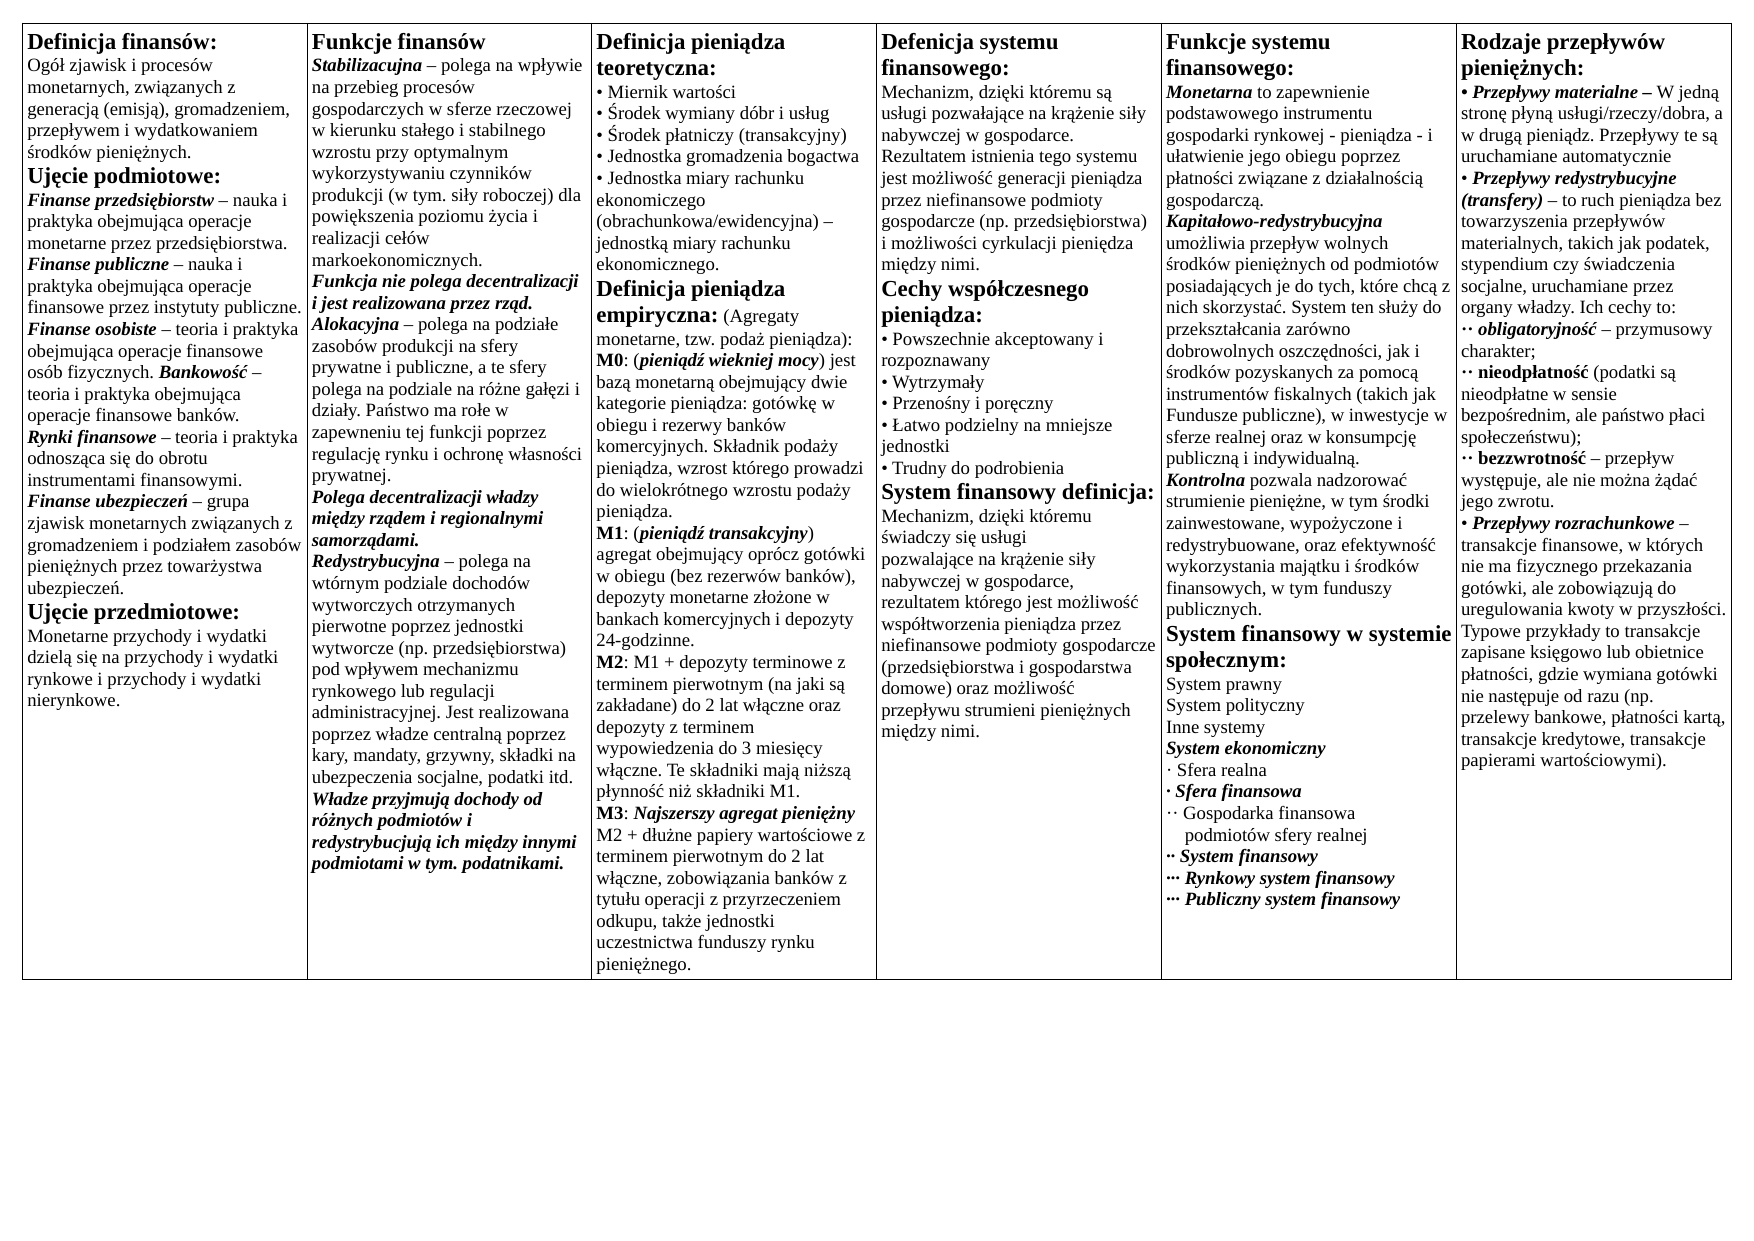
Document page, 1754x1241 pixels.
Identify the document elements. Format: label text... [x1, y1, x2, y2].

table_header Rodzaje przepływów pieniężnych: • Przepływy materialne – W jedną stronę płyną usługi/rzeczy/dobra, a w drugą pieniądz. Przepływy te są uruchamiane automatycznie • Przepływy redystrybucyjne (transfery) – to ruch pieniądza bez towarzyszenia przepływów materialnych, takich jak podatek, stypendium czy świadczenia socjalne, uruchamiane przez organy władzy. Ich cechy to: ·· obligatoryjność – przymusowy charakter; ·· nieodpłatność (podatki są nieodpłatne w sensie bezpośrednim, ale państwo płaci społeczeństwu); ·· bezzwrotność – przepływ występuje, ale nie można żądać jego zwrotu. • Przepływy rozrachunkowe – transakcje finansowe, w których nie ma fizycznego przekazania gotówki, ale zobowiązują do uregulowania kwoty w przyszłości. Typowe przykłady to transakcje zapisane księgowo lub obietnice płatności, gdzie wymiana gotówki nie następuje od razu (np. przelewy bankowe, płatności kartą, transakcje kredytowe, transakcje papierami wartościowymi). [1457, 24, 1731, 979]
table_header Definicja finansów: Ogół zjawisk i procesów monetarnych, związanych z generacją (emisją), gromadzeniem, przepływem i wydatkowaniem środków pieniężnych. Ujęcie podmiotowe: Finanse przedsiębiorstw – nauka i praktyka obejmująca operacje monetarne przez przedsiębiorstwa. Finanse publiczne – nauka i praktyka obejmująca operacje finansowe przez instytuty publiczne. Finanse osobiste – teoria i praktyka obejmująca operacje finansowe osób fizycznych. Bankowość – teoria i praktyka obejmująca operacje finansowe banków. Rynki finansowe – teoria i praktyka odnosząca się do obrotu instrumentami finansowymi. Finanse ubezpieczeń – grupa zjawisk monetarnych związanych z gromadzeniem i podziałem zasobów pieniężnych przez towarżystwa ubezpieczeń. Ujęcie przedmiotowe: Monetarne przychody i wydatki dzielą się na przychody i wydatki rynkowe i przychody i wydatki nierynkowe. [23, 24, 307, 979]
table_header Definicja pieniądza teoretyczna: • Miernik wartości • Środek wymiany dóbr i usług • Środek płatniczy (transakcyjny) • Jednostka gromadzenia bogactwa • Jednostka miary rachunku ekonomiczego (obrachunkowa/ewidencyjna) – jednostką miary rachunku ekonomicznego. Definicja pieniądza empiryczna: (Agregaty monetarne, tzw. podaż pieniądza): M0: (pieniądź wiekniej mocy) jest bazą monetarną obejmujący dwie kategorie pieniądza: gotówkę w obiegu i rezerwy banków komercyjnych. Składnik podaży pieniądza, wzrost którego prowadzi do wielokrótnego wzrostu podaży pieniądza. M1: (pieniądź transakcyjny) agregat obejmujący oprócz gotówki w obiegu (bez rezerwów banków), depozyty monetarne złożone w bankach komercyjnych i depozyty 24-godzinne. M2: M1 + depozyty terminowe z terminem pierwotnym (na jaki są zakładane) do 2 lat włączne oraz depozyty z terminem wypowiedzenia do 3 miesięcy włączne. Te składniki mają niższą płynność niż składniki M1. M3: Najszerszy agregat pieniężny M2 + dłużne papiery wartościowe z terminem pierwotnym do 2 lat włączne, zobowiązania banków z tytułu operacji z przyrzeczeniem odkupu, także jednostki uczestnictwa funduszy rynku pieniężnego. [592, 24, 876, 979]
table_header Funkcje systemu finansowego: Monetarna to zapewnienie podstawowego instrumentu gospodarki rynkowej - pieniądza - i ułatwienie jego obiegu poprzez płatności związane z działalnością gospodarczą. Kapitałowo-redystrybucyjna umożliwia przepływ wolnych środków pieniężnych od podmiotów posiadających je do tych, które chcą z nich skorzystać. System ten służy do przekształcania zarówno dobrowolnych oszczędności, jak i środków pozyskanych za pomocą instrumentów fiskalnych (takich jak Fundusze publiczne), w inwestycje w sferze realnej oraz w konsumpcję publiczną i indywidualną. Kontrolna pozwala nadzorować strumienie pieniężne, w tym środki zainwestowane, wypożyczone i redystrybuowane, oraz efektywność wykorzystania majątku i środków finansowych, w tym funduszy publicznych. System finansowy w systemie społecznym: System prawny System polityczny Inne systemy System ekonomiczny · Sfera realna · Sfera finansowa ·· Gospodarka finansowa podmiotów sfery realnej ·· System finansowy ··· Rynkowy system finansowy ··· Publiczny system finansowy [1162, 24, 1456, 979]
table_header Defenicja systemu finansowego: Mechanizm, dzięki któremu są usługi pozwałające na krążenie siły nabywczej w gospodarce. Rezultatem istnienia tego systemu jest możliwość generacji pieniądza przez niefinansowe podmioty gospodarcze (np. przedsiębiorstwa) i możliwości cyrkulacji pieniędza między nimi. Cechy współczesnego pieniądza: • Powszechnie akceptowany i rozpoznawany • Wytrzymały • Przenośny i poręczny • Łatwo podzielny na mniejsze jednostki • Trudny do podrobienia System finansowy definicja: Mechanizm, dzięki któremu świadczy się usługi pozwalające na krążenie siły nabywczej w gospodarce, rezultatem którego jest możliwość współtworzenia pieniądza przez niefinansowe podmioty gospodarcze (przedsiębiorstwa i gospodarstwa domowe) oraz możliwość przepływu strumieni pieniężnych między nimi. [877, 24, 1161, 979]
table_header Funkcje finansów Stabilizacujna – polega na wpływie na przebieg procesów gospodarczych w sferze rzeczowej w kierunku stałego i stabilnego wzrostu przy optymalnym wykorzystywaniu czynników produkcji (w tym. siły roboczej) dla powiększenia poziomu życia i realizacji cełów markoekonomicznych. Funkcja nie polega decentralizacji i jest realizowana przez rząd. Alokacyjna – polega na podziałe zasobów produkcji na sfery prywatne i publiczne, a te sfery polega na podziale na różne gałęzi i działy. Państwo ma rołe w zapewneniu tej funkcji poprzez regulację rynku i ochronę własności prywatnej. Polega decentralizacji władzy między rządem i regionalnymi samorządami. Redystrybucyjna – polega na wtórnym podziale dochodów wytworczych otrzymanych pierwotne poprzez jednostki wytworcze (np. przedsiębiorstwa) pod wpływem mechanizmu rynkowego lub regulacji administracyjnej. Jest realizowana poprzez władze centralną poprzez kary, mandaty, grzywny, składki na ubezpeczenia socjalne, podatki itd. Władze przyjmują dochody od różnych podmiotów i redystrybucjują ich między innymi podmiotami w tym. podatnikami. [308, 24, 591, 979]
